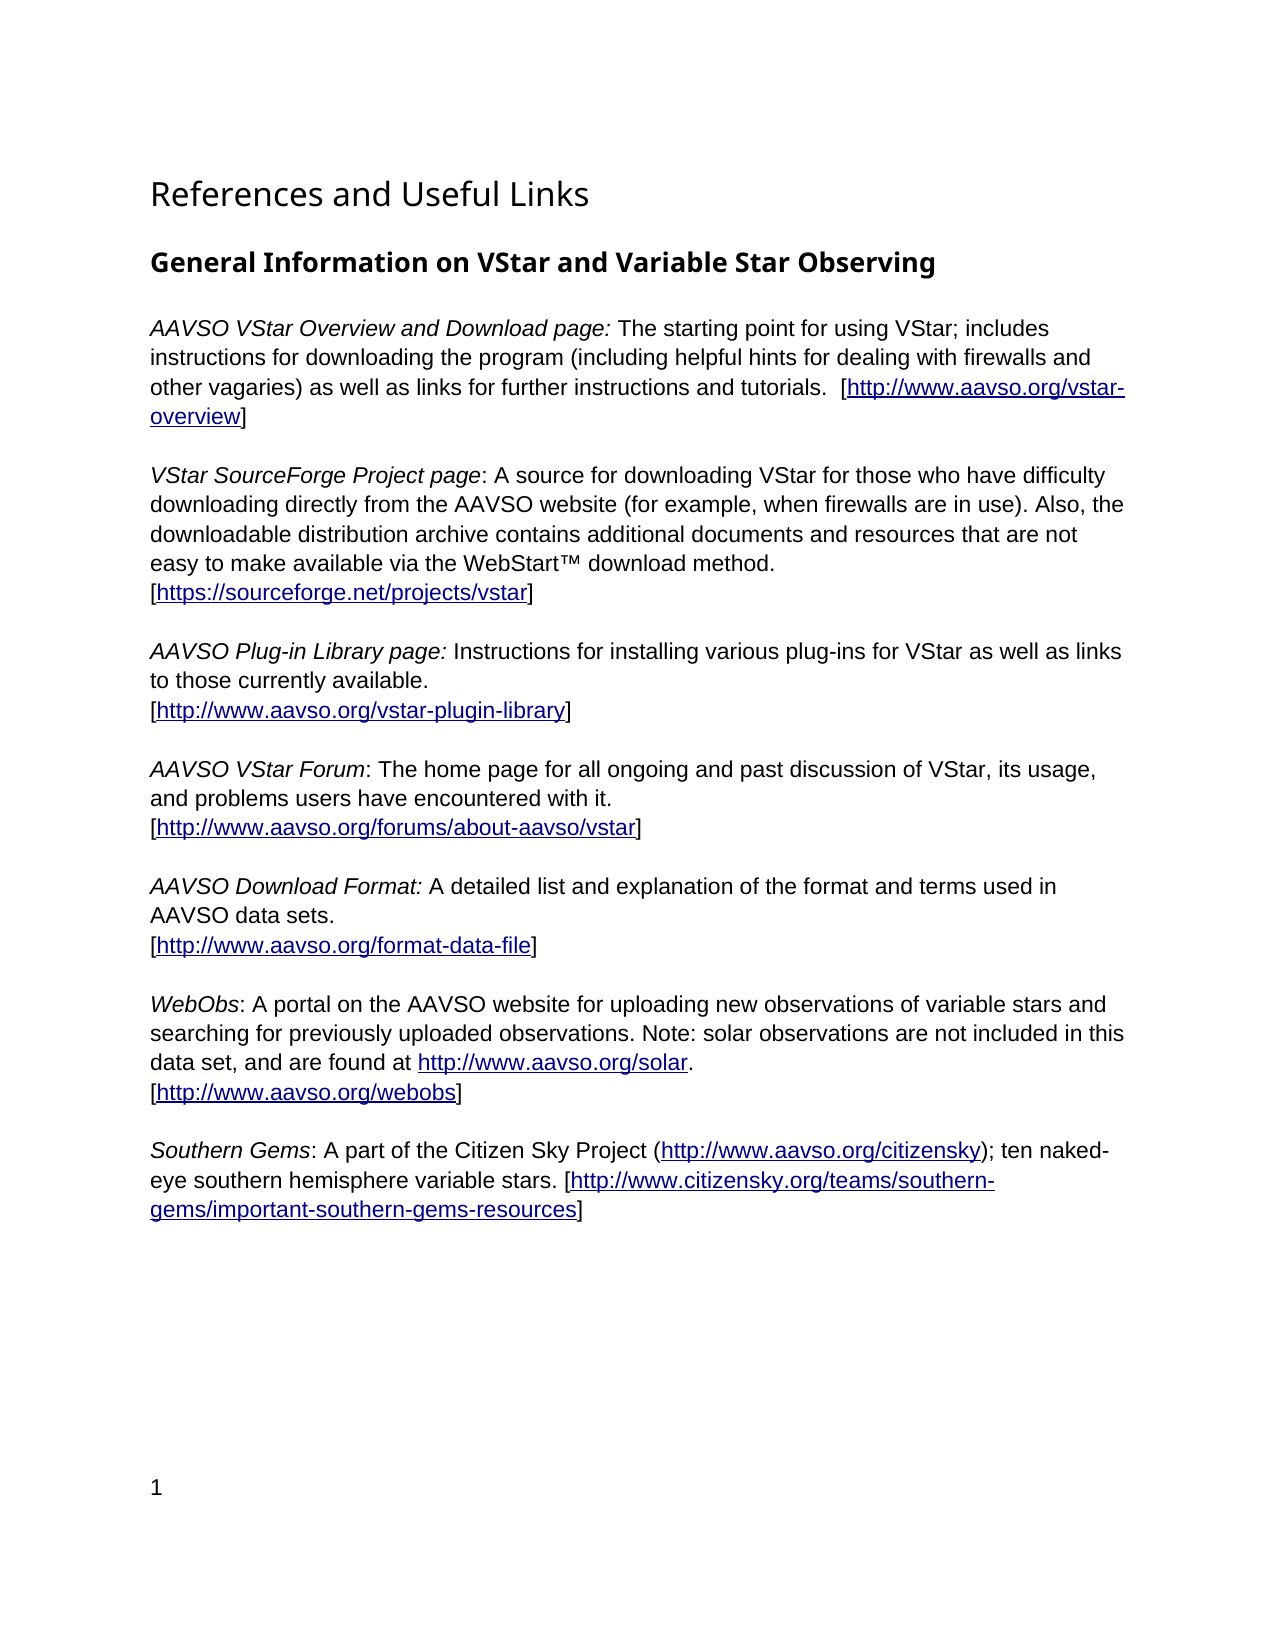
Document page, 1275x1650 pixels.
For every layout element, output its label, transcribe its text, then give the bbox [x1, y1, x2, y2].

subtitle References and Useful Links [150, 171, 1125, 216]
text AAVSO Download Format: A detailed list and explanation of the format and terms used in AAVSO data sets. [150, 874, 1125, 929]
text [http://www.aavso.org/webobs] [150, 1079, 1125, 1105]
text AAVSO VStar Forum: The home page for all ongoing and past discussion of VStar, its usage, and problems users have encountered with it. [150, 756, 1125, 811]
text AAVSO VStar Overview and Download page: The starting point for using VStar; includes instructions for downloading the program (including helpful hints for dealing with firewalls and other vagaries) as well as links for further instructions and tutorials. [http://www.aavso.org/vstar-overview] [150, 316, 1125, 429]
text [http://www.aavso.org/forums/about-aavso/vstar] [150, 815, 1125, 841]
text VStar SourceForge Project page: A source for downloading VStar for those who have difficulty downloading directly from the AAVSO website (for example, when firewalls are in use). Also, the downloadable distribution archive contains additional documents and resources that are not easy to make available via the WebStart™ download method. [150, 462, 1125, 576]
text WebObs: A portal on the AAVSO website for uploading new observations of variable stars and searching for previously uploaded observations. Note: solar observations are not included in this data set, and are found at http://www.aavso.org/solar. [150, 991, 1125, 1076]
text AAVSO Plug-in Library page: Instructions for installing various plug-ins for VStar as well as links to those currently available. [150, 639, 1125, 694]
text [http://www.aavso.org/format-data-file] [150, 932, 1125, 958]
text [http://www.aavso.org/vstar-plugin-library] [150, 697, 1125, 723]
subtitle General Information on VStar and Variable Star Observing [150, 244, 1125, 281]
text [https://sourceforge.net/projects/vstar] [150, 580, 1125, 606]
text Southern Gems: A part of the Citizen Sky Project (http://www.aavso.org/citizensky); ten naked-eye southern hemisphere variable stars. [http://www.citizensky.org/teams/southern-gems/important-southern-gems-resources] [150, 1138, 1125, 1222]
